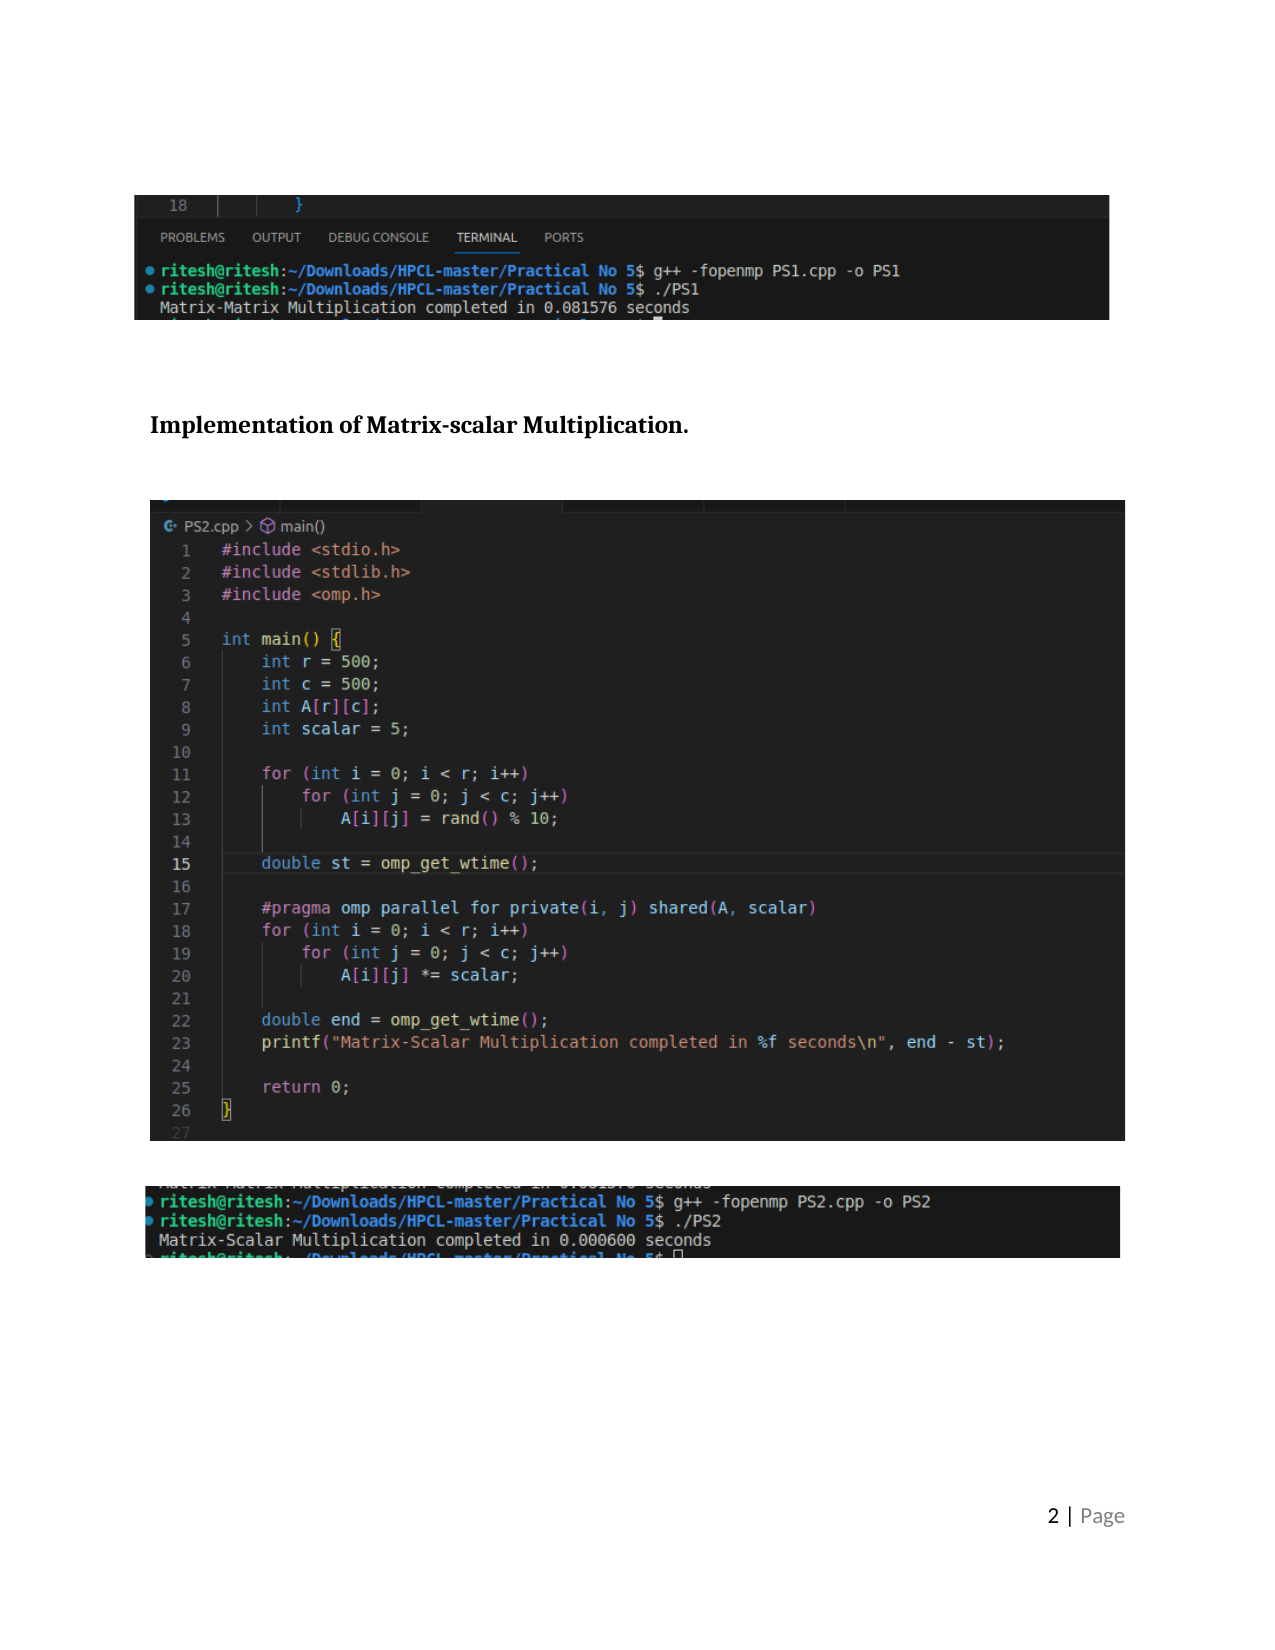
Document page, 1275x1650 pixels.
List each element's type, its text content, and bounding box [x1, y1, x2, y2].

picture [150, 500, 1125, 1141]
list Implementation of Matrix-scalar Multiplication. [150, 411, 1125, 440]
picture [134, 195, 1110, 320]
picture [145, 1186, 1121, 1258]
